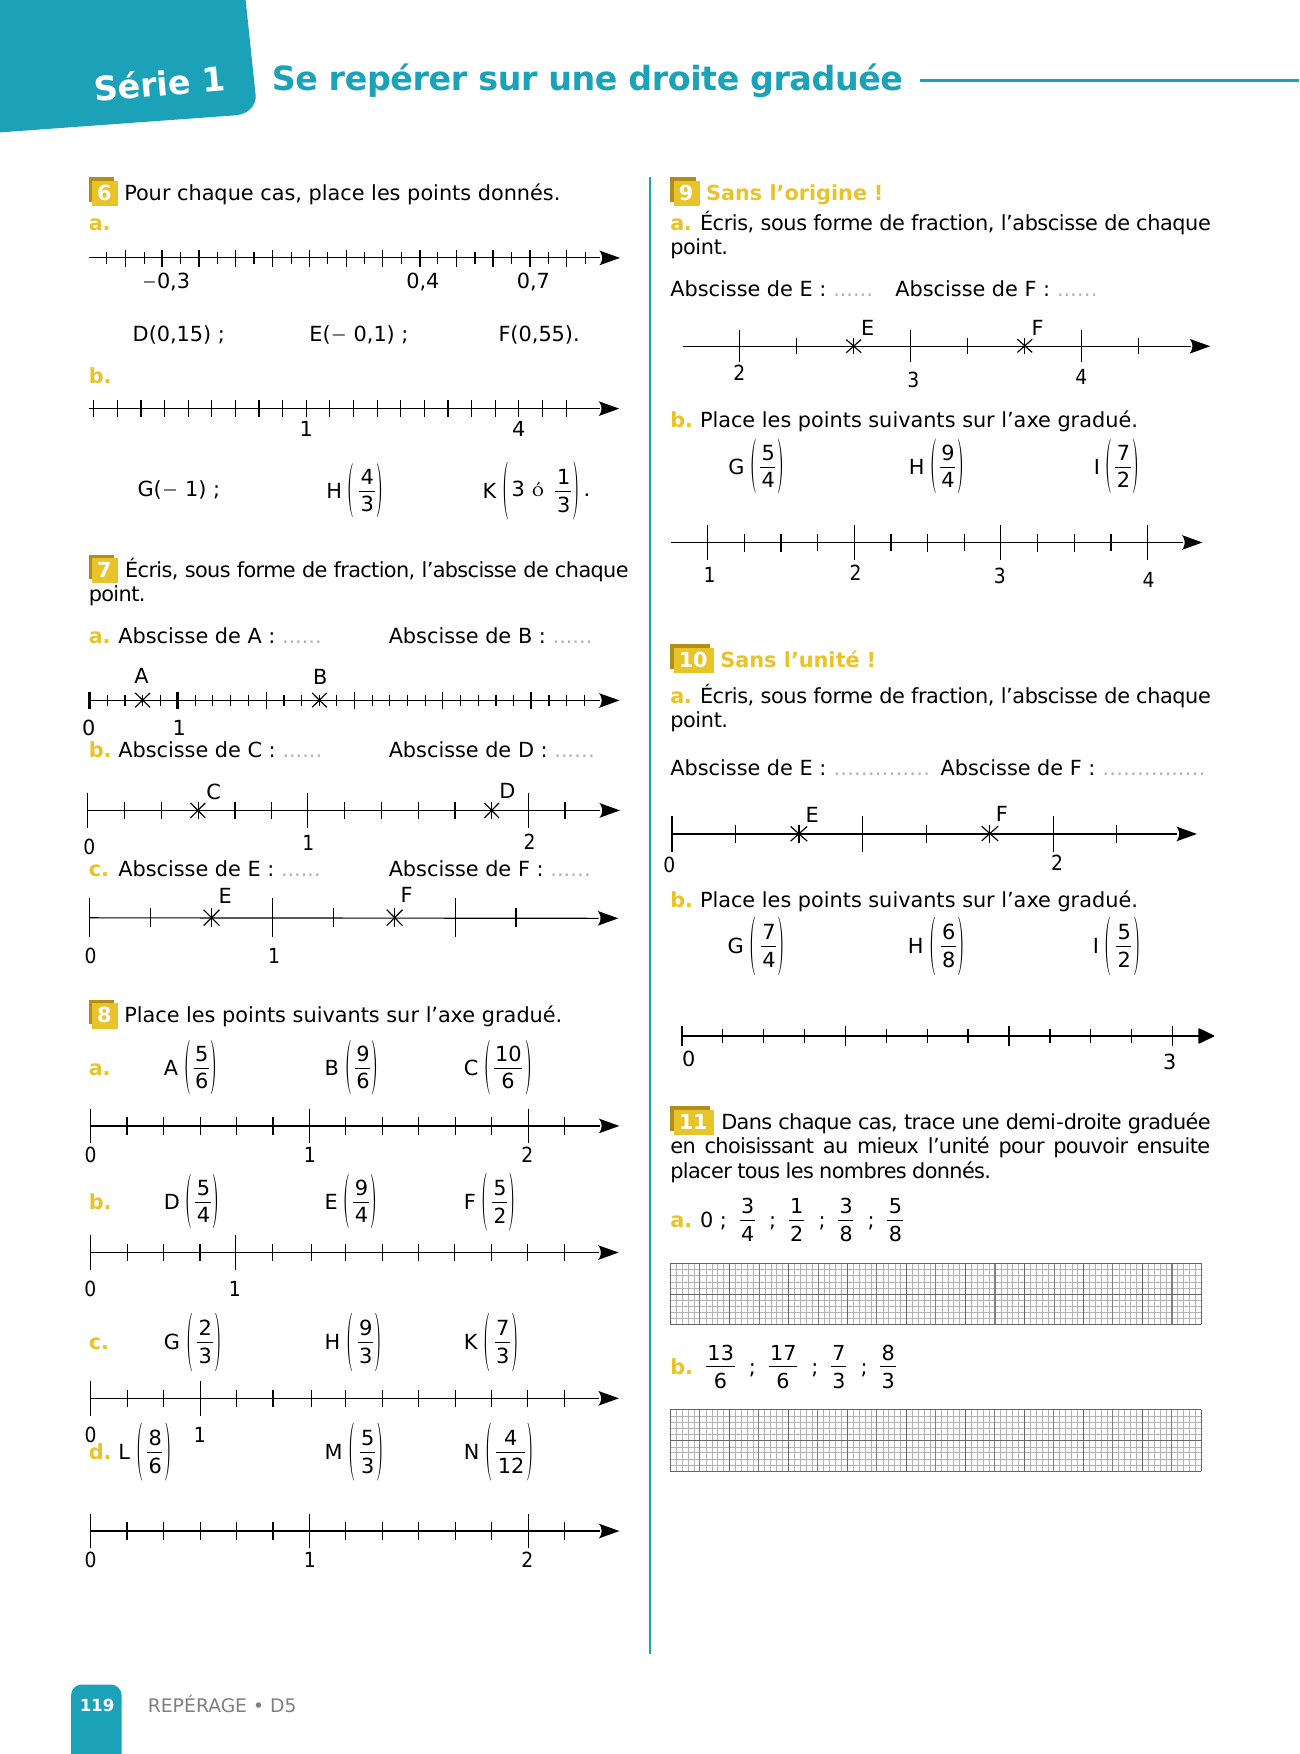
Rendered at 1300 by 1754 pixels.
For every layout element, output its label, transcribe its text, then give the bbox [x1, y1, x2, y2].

table_header E(− 0,1) ; [269, 310, 449, 358]
table_header H [269, 457, 449, 531]
text Abscisse de F : ………...… [940, 756, 1211, 781]
subtitle Sans l’origine ! [696, 177, 1211, 205]
subtitle Place les points suivants sur l’axe gradué. [114, 1000, 629, 1028]
list A B C [88, 1040, 629, 1096]
list ; ; ; [670, 1341, 1211, 1393]
table_header G(− 1) ; [89, 457, 269, 531]
list Abscisse de E : ...... Abscisse de F : ...… [88, 857, 629, 881]
text Abscisse de E : ….………. [670, 756, 940, 781]
list G H K [88, 1265, 629, 1371]
list Écris, sous forme de fraction, l’abscisse de chaque point. [670, 684, 1211, 733]
list 0 ; ; ; ; [670, 1195, 1211, 1246]
subtitle Pour chaque cas, place les points donnés. [114, 177, 629, 205]
subtitle Place les points suivants sur l’axe gradué. [670, 408, 1211, 433]
text G [670, 439, 850, 495]
table_header K [449, 457, 629, 531]
table_header F(0,55). [449, 310, 629, 358]
text H [850, 918, 1030, 974]
table_header D(0,15) ; [89, 310, 269, 358]
text G [670, 918, 850, 974]
list L M N [88, 1424, 629, 1480]
text I [1030, 918, 1211, 974]
text I [1030, 439, 1211, 495]
subtitle Dans chaque cas, trace une demi‑droite graduée en choisissant au mieux l’unité pour pouvoir ensuite placer tous les nombres donnés. [670, 1106, 1211, 1183]
list Abscisse de A : ...... Abscisse de B : ...... [88, 624, 629, 649]
list D E F [88, 1149, 629, 1230]
subtitle Place les points suivants sur l’axe gradué. [670, 888, 1211, 912]
text H [850, 439, 1030, 495]
subtitle Écris, sous forme de fraction, l’abscisse de chaque point. [88, 554, 629, 607]
text Abscisse de E : ...... Abscisse de F : ...… [670, 277, 1211, 302]
list Abscisse de C : ...... Abscisse de D : ...… [88, 738, 629, 762]
subtitle Sans l’unité ! [710, 644, 1211, 672]
list Écris, sous forme de fraction, l’abscisse de chaque point. [670, 211, 1211, 260]
